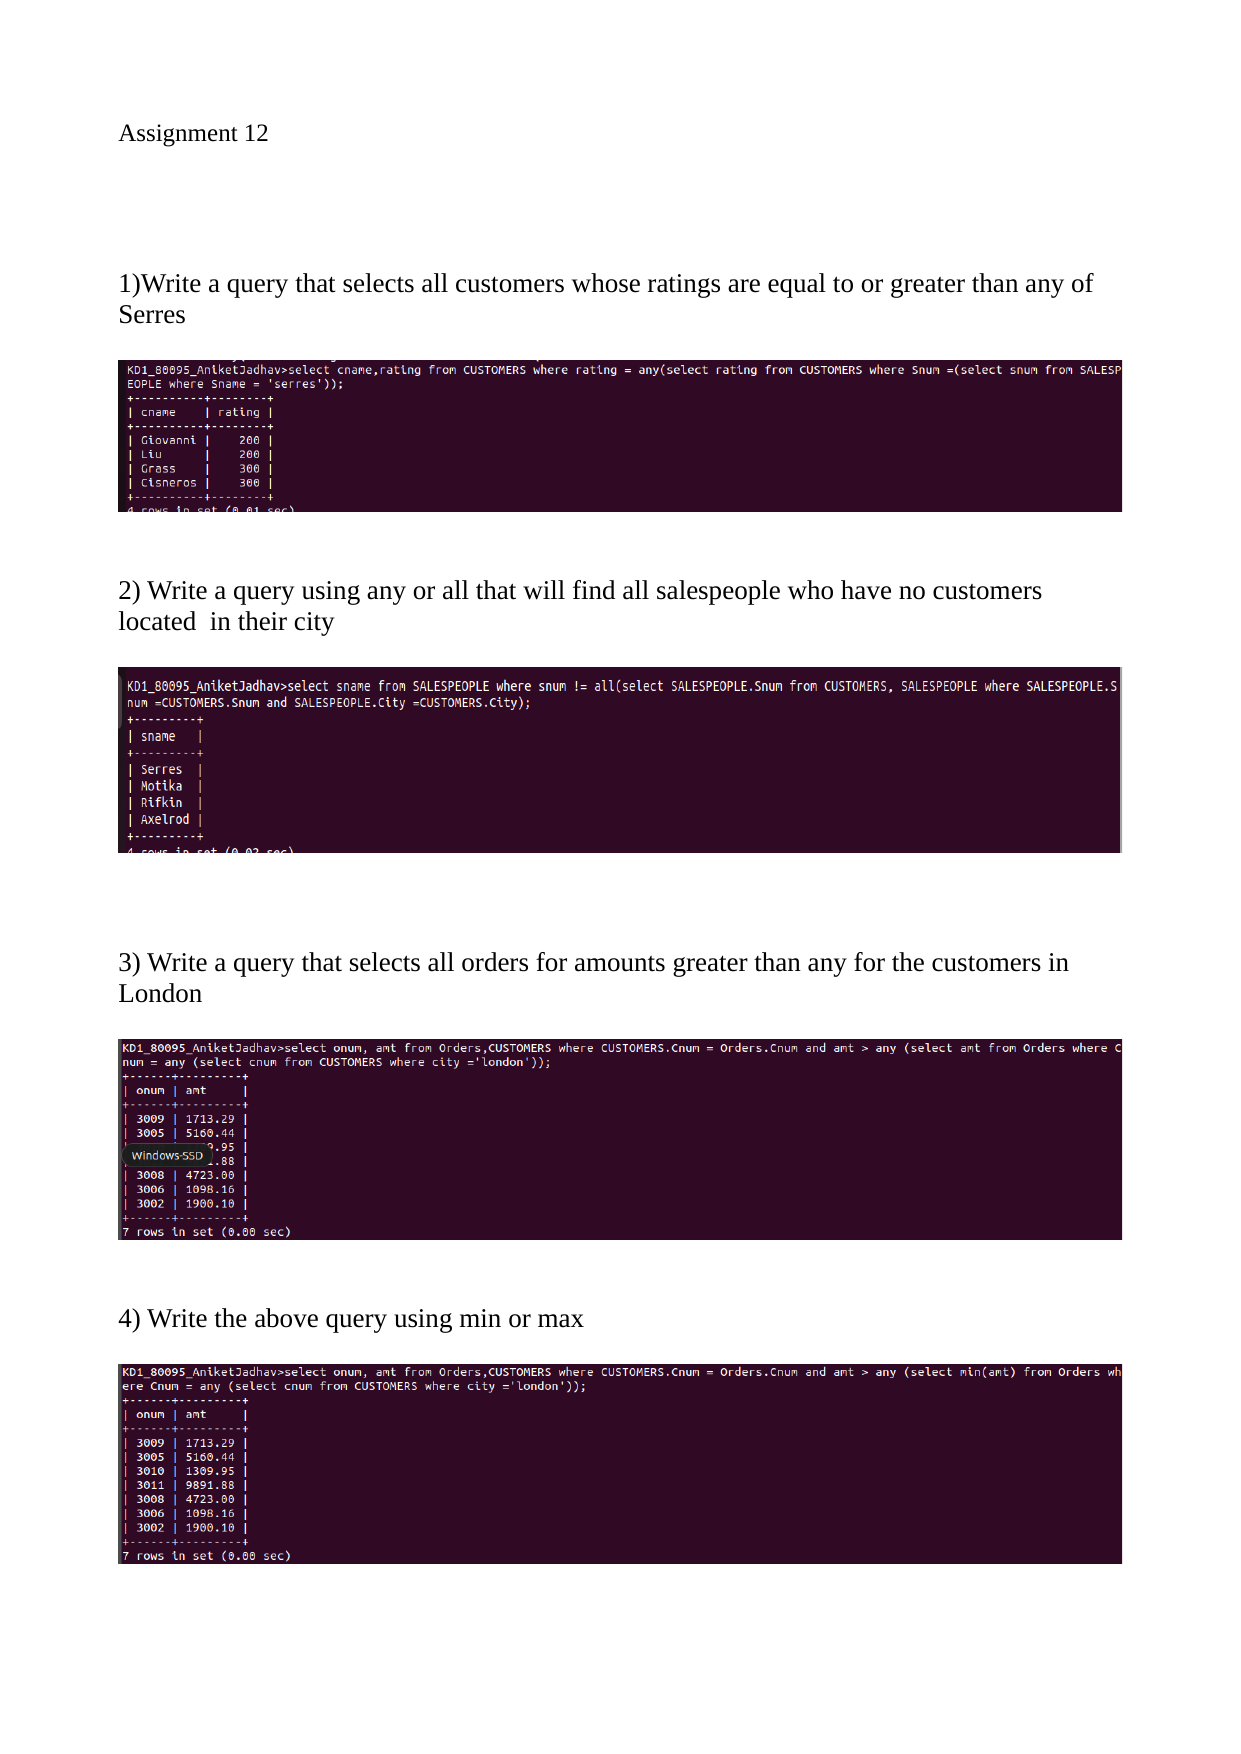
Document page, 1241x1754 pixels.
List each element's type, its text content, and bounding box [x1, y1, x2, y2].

text 4) Write the above query using min or max [118, 1302, 1122, 1333]
text 1)Write a query that selects all customers whose ratings are equal to or greater than any of Serres [118, 267, 1122, 330]
text 3) Write a query that selects all orders for amounts greater than any for the customers in London [118, 946, 1122, 1008]
picture [118, 360, 1123, 512]
picture [118, 1039, 1123, 1240]
picture [118, 1364, 1123, 1564]
picture [118, 667, 1123, 853]
text 2) Write a query using any or all that will find all salespeople who have no customers located in their city [118, 574, 1122, 636]
